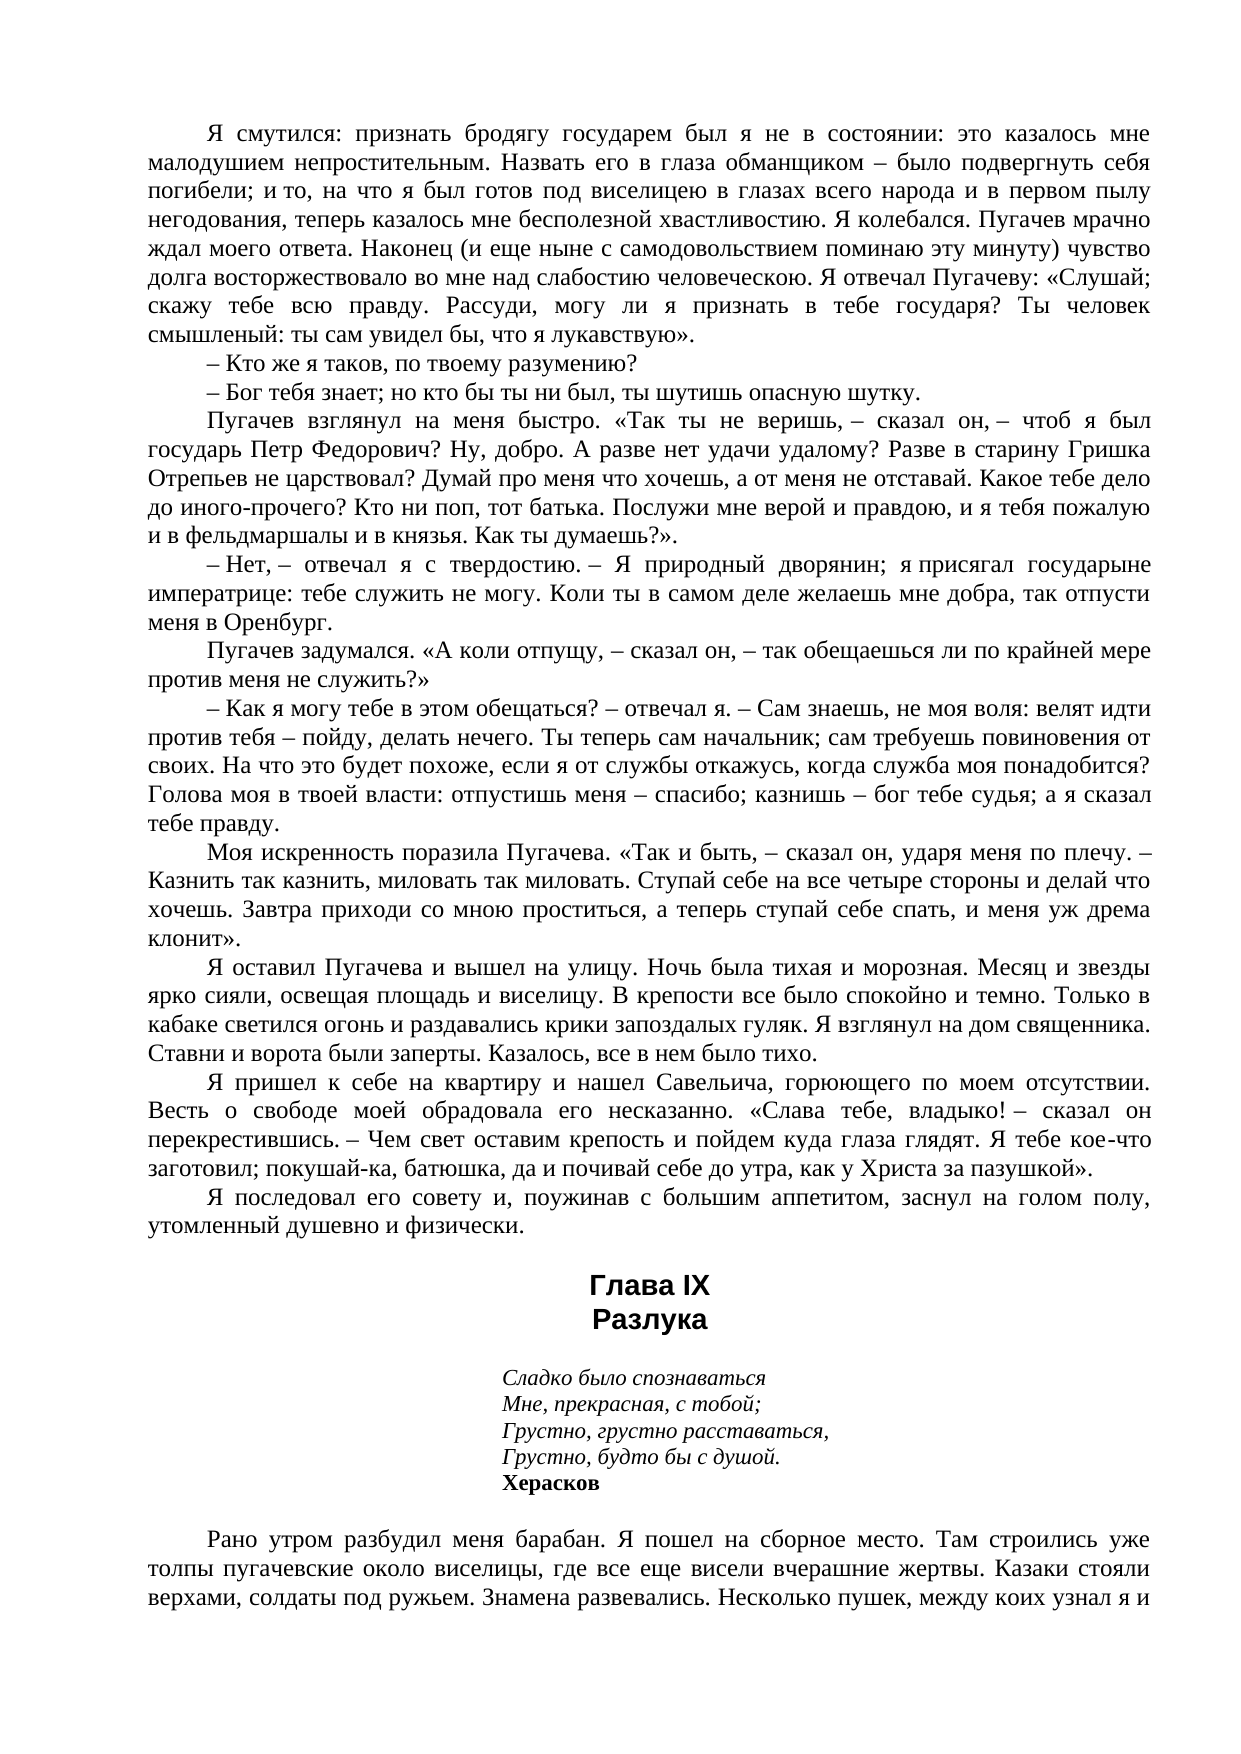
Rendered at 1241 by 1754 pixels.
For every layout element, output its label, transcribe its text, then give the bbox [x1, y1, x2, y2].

text Сладко было спознаваться [460, 1364, 1152, 1390]
subtitle Разлука [148, 1302, 1152, 1335]
text Мне, прекрасная, с тобой; [460, 1390, 1152, 1417]
text – Бог тебя знает; но кто бы ты ни был, ты шутишь опасную шутку. [148, 377, 1152, 406]
text Пугачев взглянул на меня быстро. «Так ты не веришь, – сказал он, – чтоб я был государь Петр Федорович? Ну, добро. А разве нет удачи удалому? Разве в старину Гришка Отрепьев не царствовал? Думай про меня что хочешь, а от меня не отставай. Какое тебе дело до иного‑прочего? Кто ни поп, тот батька. Послужи мне верой и правдою, и я тебя пожалую и в фельдмаршалы и в князья. Как ты думаешь?». [148, 406, 1152, 549]
text Херасков [460, 1469, 1152, 1496]
text – Как я могу тебе в этом обещаться? – отвечал я. – Сам знаешь, не моя воля: велят идти против тебя – пойду, делать нечего. Ты теперь сам начальник; сам требуешь повиновения от своих. На что это будет похоже, если я от службы откажусь, когда служба моя понадобится? Голова моя в твоей власти: отпустишь меня – спасибо; казнишь – бог тебе судья; а я сказал тебе правду. [148, 693, 1152, 837]
text Моя искренность поразила Пугачева. «Так и быть, – сказал он, ударя меня по плечу. – Казнить так казнить, миловать так миловать. Ступай себе на все четыре стороны и делай что хочешь. Завтра приходи со мною проститься, а теперь ступай себе спать, и меня уж дрема клонит». [148, 837, 1152, 952]
text Я оставил Пугачева и вышел на улицу. Ночь была тихая и морозная. Месяц и звезды ярко сияли, освещая площадь и виселицу. В крепости все было спокойно и темно. Только в кабаке светился огонь и раздавались крики запоздалых гуляк. Я взглянул на дом священника. Ставни и ворота были заперты. Казалось, все в нем было тихо. [148, 952, 1152, 1067]
text Грустно, грустно расставаться, [460, 1417, 1152, 1443]
text Я смутился: признать бродягу государем был я не в состоянии: это казалось мне малодушием непростительным. Назвать его в глаза обманщиком – было подвергнуть себя погибели; и то, на что я был готов под виселицею в глазах всего народа и в первом пылу негодования, теперь казалось мне бесполезной хвастливостию. Я колебался. Пугачев мрачно ждал моего ответа. Наконец (и еще ныне с самодовольствием поминаю эту минуту) чувство долга восторжествовало во мне над слабостию человеческою. Я отвечал Пугачеву: «Слушай; скажу тебе всю правду. Рассуди, могу ли я признать в тебе государя? Ты человек смышленый: ты сам увидел бы, что я лукавствую». [148, 118, 1152, 348]
text Я последовал его совету и, поужинав с большим аппетитом, заснул на голом полу, утомленный душевно и физически. [148, 1182, 1152, 1239]
text Рано утром разбудил меня барабан. Я пошел на сборное место. Там строились уже толпы пугачевские около виселицы, где все еще висели вчерашние жертвы. Казаки стояли верхами, солдаты под ружьем. Знамена развевались. Несколько пушек, между коих узнал я и [148, 1524, 1152, 1611]
text – Нет, – отвечал я с твердостию. – Я природный дворянин; я присягал государыне императрице: тебе служить не могу. Коли ты в самом деле желаешь мне добра, так отпусти меня в Оренбург. [148, 549, 1152, 636]
subtitle Глава IX [148, 1268, 1152, 1302]
text Грустно, будто бы с душой. [460, 1443, 1152, 1469]
text Я пришел к себе на квартиру и нашел Савельича, горюющего по моем отсутствии. Весть о свободе моей обрадовала его несказанно. «Слава тебе, владыко! – сказал он перекрестившись. – Чем свет оставим крепость и пойдем куда глаза глядят. Я тебе кое‑что заготовил; покушай‑ка, батюшка, да и почивай себе до утра, как у Христа за пазушкой». [148, 1067, 1152, 1182]
text Пугачев задумался. «А коли отпущу, – сказал он, – так обещаешься ли по крайней мере против меня не служить?» [148, 636, 1152, 693]
text – Кто же я таков, по твоему разумению? [148, 348, 1152, 377]
